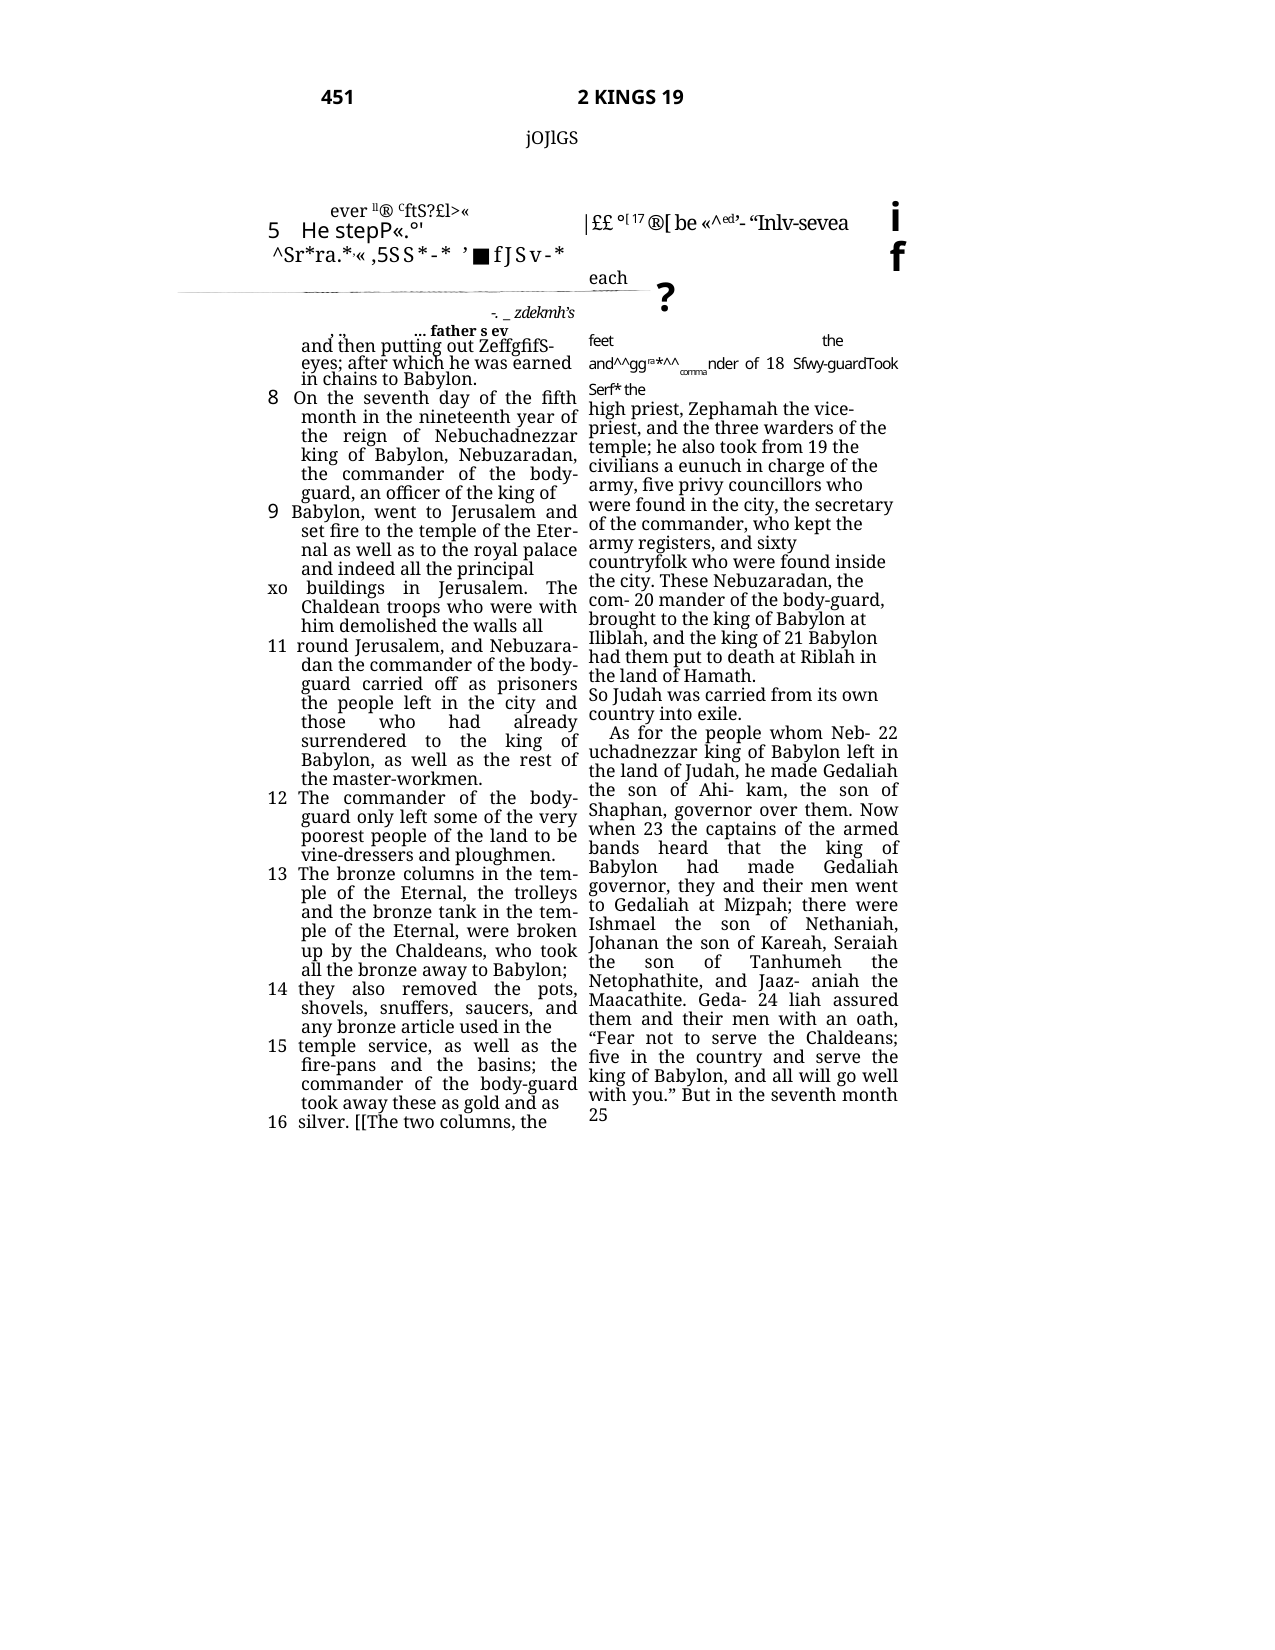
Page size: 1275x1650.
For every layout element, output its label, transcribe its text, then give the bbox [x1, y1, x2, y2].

list they also removed the pots, shovels, snuffers, saucers, and any bronze article used in the [267, 980, 578, 1037]
text So Judah was carried from its own country into exile. [588, 686, 899, 724]
list The bronze columns in the tem­ple of the Eternal, the trolleys and the bronze tank in the tem­ple of the Eternal, were broken up by the Chaldeans, who took all the bronze away to Babylon; [267, 866, 578, 980]
list temple service, as well as the fire-pans and the basins; the commander of the body-guard took away these as gold and as [267, 1037, 578, 1113]
subtitle -. _ zdekmh’s [267, 293, 578, 323]
text high priest, Zephamah the vice- priest, and the three warders of the temple; he also took from 19 the civilians a eunuch in charge of the army, five privy coun­cillors who were found in the city, the secretary of the com­mander, who kept the army registers, and sixty countryfolk who were found inside the city. These Nebuzaradan, the com- 20 mander of the body-guard, brought to the king of Babylon at Iliblah, and the king of 21 Babylon had them put to death at Riblah in the land of Hamath. [588, 400, 899, 686]
subtitle if? [588, 200, 899, 319]
subtitle ^Sr*ra.*,« ,5SS*-* ’■fJSv-* [267, 243, 578, 290]
subtitle jOJlGS [526, 130, 900, 148]
list The commander of the body­guard only left some of the very poorest people of the land to be vine-dressers and ploughmen. [267, 789, 578, 866]
text As for the people whom Neb- 22 uchadnezzar king of Babylon left in the land of Judah, he made Gedaliah the son of Ahi- kam, the son of Shaphan, gov­ernor over them. Now when 23 the captains of the armed bands heard that the king of Babylon had made Gedaliah governor, they and their men went to Gedaliah at Mizpah; there were Ishmael the son of Nethaniah, Johanan the son of Kareah, Seraiah the son of Tanhumeh the Netophathite, and Jaaz- aniah the Maacathite. Geda- 24 liah assured them and their men with an oath, “Fear not to serve the Chaldeans; five in the coun­try and serve the king of Baby­lon, and all will go well with you.” But in the seventh month 25 [588, 724, 899, 1125]
text xo buildings in Jerusalem. The Chaldean troops who were with him demolished the walls all [267, 579, 578, 637]
list silver. [[The two columns, the [267, 1113, 578, 1132]
text 5 He stepP«.°' [267, 221, 578, 243]
text |££ °[ 17 ®[ be «^ed’- “Inlv-sevea [580, 207, 883, 237]
text each [588, 270, 634, 288]
text and^^ggra*^^commander of 18 Sfwy-guardTook Serf* the [588, 349, 899, 400]
text ever ll® CftS?£l>« [330, 203, 578, 221]
list round Jerusalem, and Nebuzara­dan the commander of the body­guard carried off as prisoners the people left in the city and those who had already surrendered to the king of Babylon, as well as the rest of the master-workmen. [267, 637, 578, 789]
text feet the [588, 334, 899, 349]
text and then putting out ZeffgfifS- eyes; after which he was earned in chains to Babylon. [301, 339, 578, 389]
text , ., ... father s ev [330, 323, 578, 339]
list Babylon, went to Jerusalem and set fire to the temple of the Eter­nal as well as to the royal palace and indeed all the principal [267, 503, 578, 579]
list On the seventh day of the fifth month in the nineteenth year of the reign of Nebuchadnezzar king of Babylon, Nebuzaradan, the commander of the body­guard, an officer of the king of [267, 389, 578, 503]
